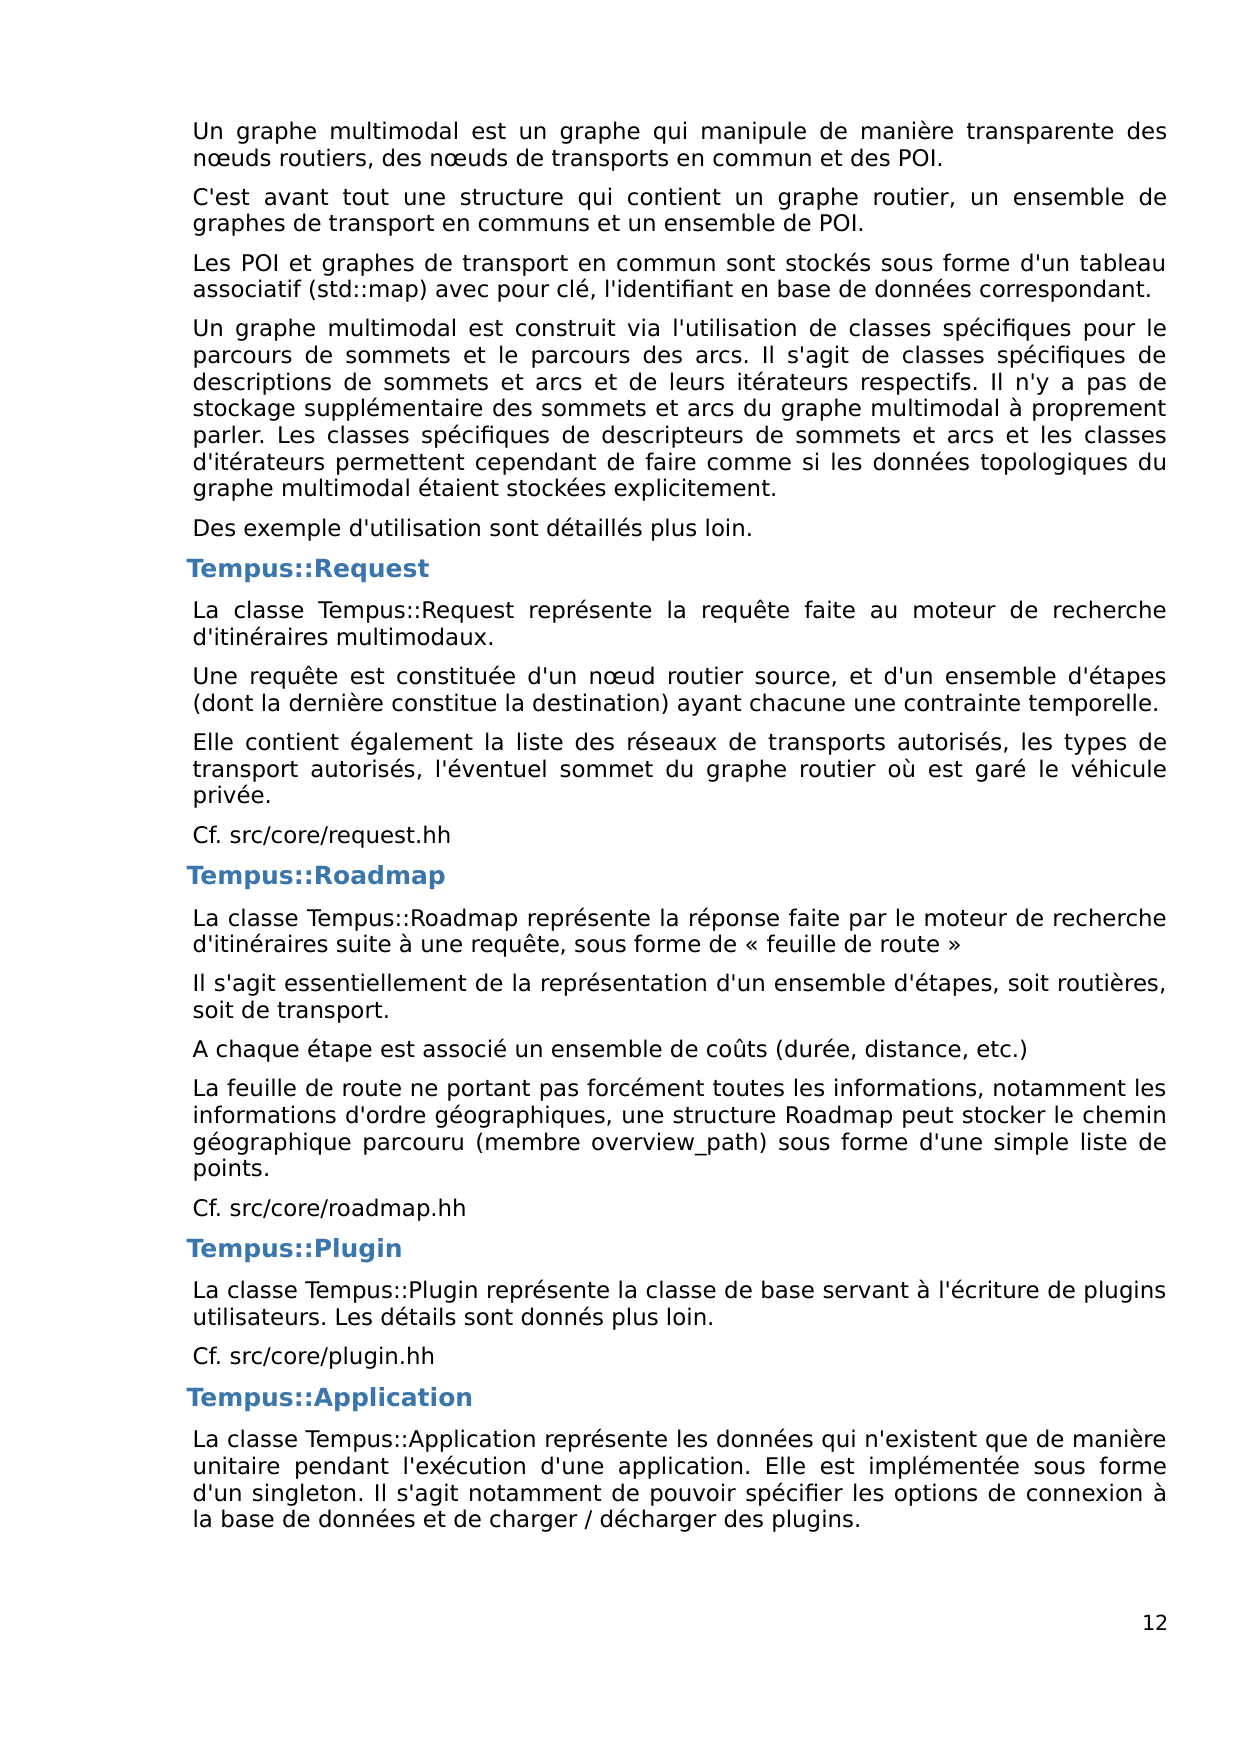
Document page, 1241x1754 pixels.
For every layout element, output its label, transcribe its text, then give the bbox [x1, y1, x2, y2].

text Il s'agit essentiellement de la représentation d'un ensemble d'étapes, soit routières, soit de transport. [192, 971, 1168, 1024]
subtitle Tempus::Request [186, 554, 1168, 583]
text La feuille de route ne portant pas forcément toutes les informations, notamment les informations d'ordre géographiques, une structure Roadmap peut stocker le chemin géographique parcouru (membre overview_path) sous forme d'une simple liste de points. [192, 1076, 1168, 1182]
subtitle Tempus::Plugin [186, 1234, 1168, 1263]
text Elle contient également la liste des réseaux de transports autorisés, les types de transport autorisés, l'éventuel sommet du graphe routier où est garé le véhicule privée. [192, 729, 1168, 809]
subtitle Tempus::Application [186, 1383, 1168, 1412]
text Des exemple d'utilisation sont détaillés plus loin. [192, 515, 1168, 541]
text Une requête est constituée d'un nœud routier source, et d'un ensemble d'étapes (dont la dernière constitue la destination) ayant chacune une contrainte temporelle. [192, 663, 1168, 717]
text Les POI et graphes de transport en commun sont stockés sous forme d'un tableau associatif (std::map) avec pour clé, l'identifiant en base de données correspondant. [192, 250, 1168, 303]
text Un graphe multimodal est construit via l'utilisation de classes spécifiques pour le parcours de sommets et le parcours des arcs. Il s'agit de classes spécifiques de descriptions de sommets et arcs et de leurs itérateurs respectifs. Il n'y a pas de stockage supplémentaire des sommets et arcs du graphe multimodal à proprement parler. Les classes spécifiques de descripteurs de sommets et arcs et les classes d'itérateurs permettent cependant de faire comme si les données topologiques du graphe multimodal étaient stockées explicitement. [192, 316, 1168, 502]
text C'est avant tout une structure qui contient un graphe routier, un ensemble de graphes de transport en communs et un ensemble de POI. [192, 184, 1168, 237]
text Un graphe multimodal est un graphe qui manipule de manière transparente des nœuds routiers, des nœuds de transports en commun et des POI. [192, 118, 1168, 171]
text La classe Tempus::Application représente les données qui n'existent que de manière unitaire pendant l'exécution d'une application. Elle est implémentée sous forme d'un singleton. Il s'agit notamment de pouvoir spécifier les options de connexion à la base de données et de charger / décharger des plugins. [192, 1426, 1168, 1533]
text La classe Tempus::Plugin représente la classe de base servant à l'écriture de plugins utilisateurs. Les détails sont donnés plus loin. [192, 1278, 1168, 1331]
text La classe Tempus::Roadmap représente la réponse faite par le moteur de recherche d'itinéraires suite à une requête, sous forme de « feuille de route » [192, 905, 1168, 958]
text A chaque étape est associé un ensemble de coûts (durée, distance, etc.) [192, 1036, 1168, 1063]
text Cf. src/core/plugin.hh [192, 1343, 1168, 1370]
subtitle Tempus::Roadmap [186, 861, 1168, 890]
text Cf. src/core/roadmap.hh [192, 1195, 1168, 1221]
text La classe Tempus::Request représente la requête faite au moteur de recherche d'itinéraires multimodaux. [192, 598, 1168, 651]
text Cf. src/core/request.hh [192, 822, 1168, 848]
